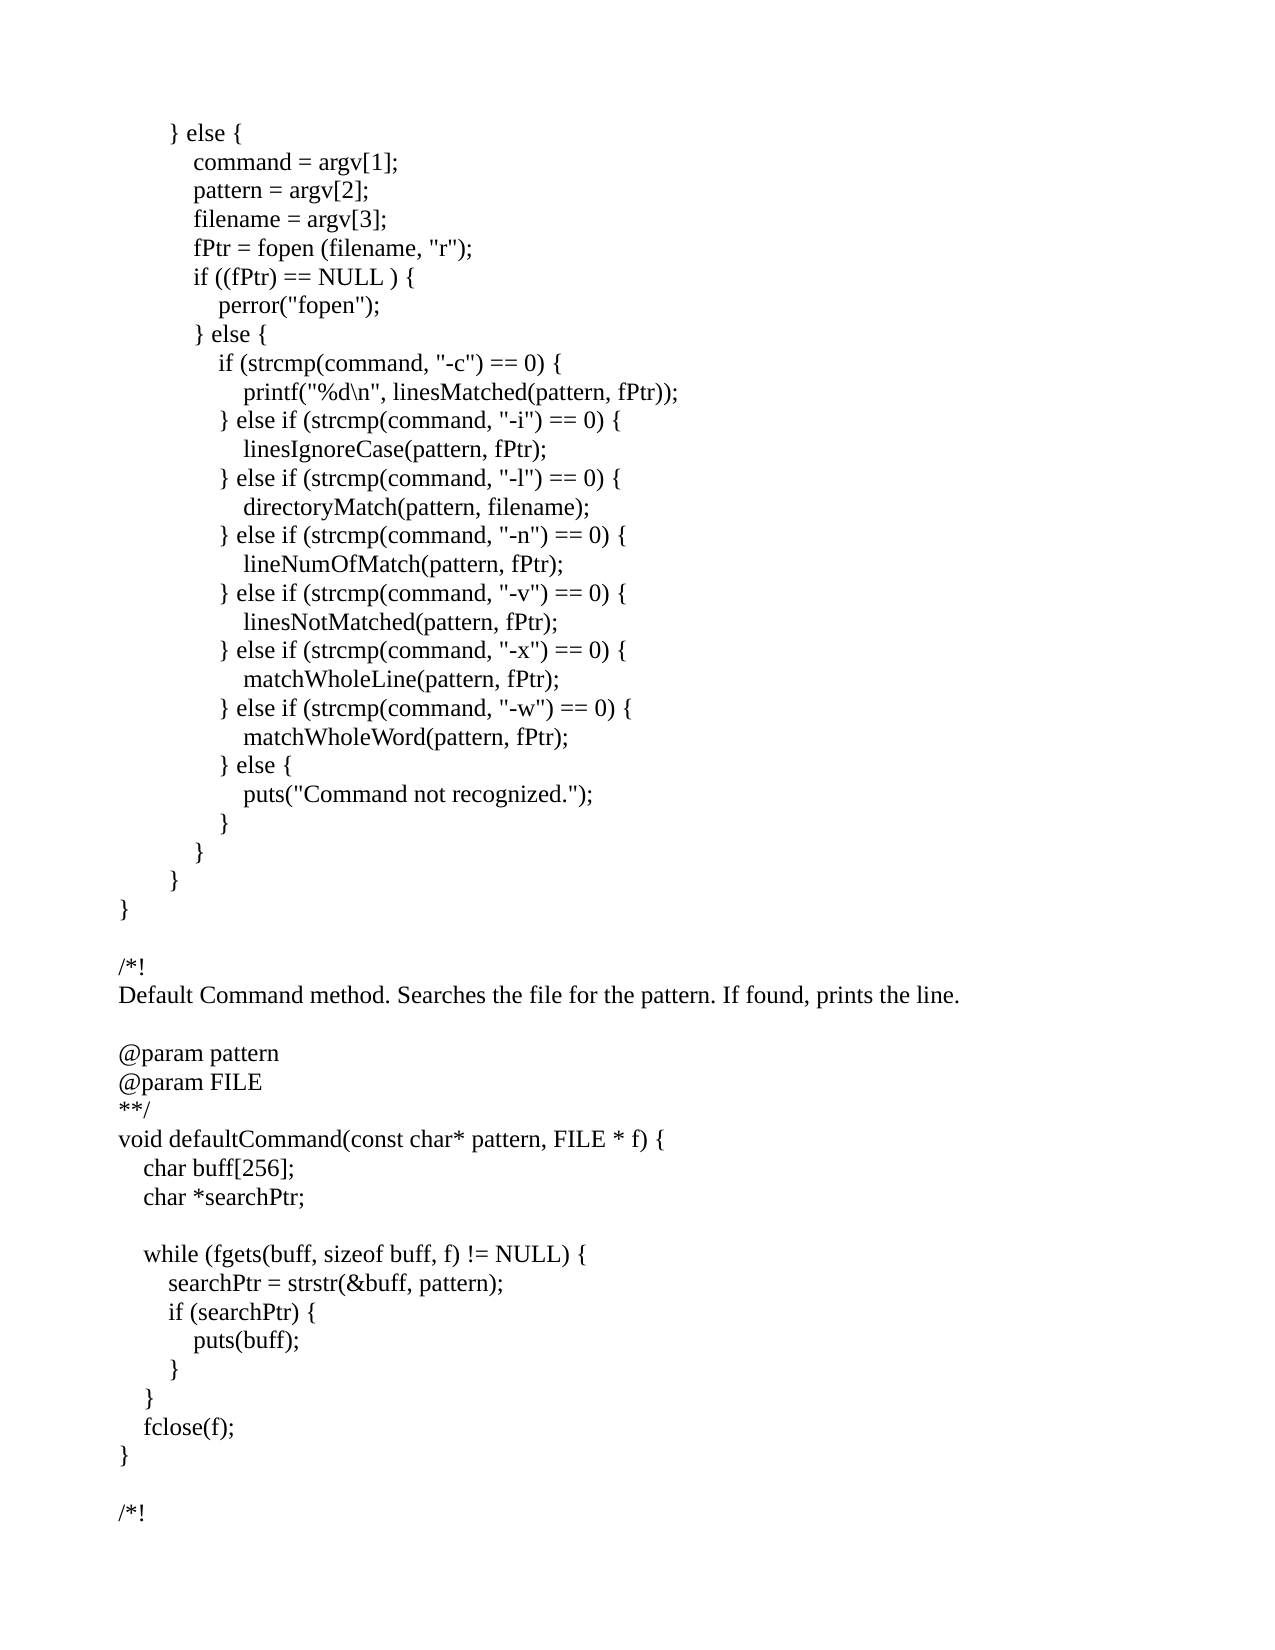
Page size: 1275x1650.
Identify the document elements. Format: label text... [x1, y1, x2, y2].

text } else if (strcmp(command, "-v") == 0) { [118, 578, 1157, 607]
text } else if (strcmp(command, "-l") == 0) { [118, 463, 1157, 492]
text @param pattern [118, 1038, 1157, 1067]
text while (fgets(buff, sizeof buff, f) != NULL) { [118, 1239, 1157, 1268]
text command = argv[1]; [118, 147, 1157, 176]
text } else if (strcmp(command, "-x") == 0) { [118, 636, 1157, 664]
text fPtr = fopen (filename, "r"); [118, 233, 1157, 262]
text } [118, 866, 1157, 894]
text char buff[256]; [118, 1153, 1157, 1182]
text char *searchPtr; [118, 1182, 1157, 1211]
text } else { [118, 118, 1157, 147]
text /*! [118, 1498, 1157, 1527]
text puts(buff); [118, 1326, 1157, 1354]
text } else if (strcmp(command, "-w") == 0) { [118, 693, 1157, 722]
text filename = argv[3]; [118, 204, 1157, 233]
text if (strcmp(command, "-c") == 0) { [118, 348, 1157, 377]
text /*! [118, 952, 1157, 981]
text perror("fopen"); [118, 291, 1157, 319]
text void defaultCommand(const char* pattern, FILE * f) { [118, 1124, 1157, 1153]
text } else { [118, 751, 1157, 779]
text } else if (strcmp(command, "-n") == 0) { [118, 521, 1157, 549]
text } else if (strcmp(command, "-i") == 0) { [118, 406, 1157, 434]
text searchPtr = strstr(&buff, pattern); [118, 1268, 1157, 1297]
text pattern = argv[2]; [118, 176, 1157, 204]
text matchWholeWord(pattern, fPtr); [118, 722, 1157, 751]
text } [118, 1383, 1157, 1412]
text linesNotMatched(pattern, fPtr); [118, 607, 1157, 636]
text if (searchPtr) { [118, 1297, 1157, 1326]
text puts("Command not recognized."); [118, 779, 1157, 808]
text **/ [118, 1096, 1157, 1124]
text fclose(f); [118, 1412, 1157, 1441]
text matchWholeLine(pattern, fPtr); [118, 664, 1157, 693]
text linesIgnoreCase(pattern, fPtr); [118, 434, 1157, 463]
text } [118, 808, 1157, 837]
text } [118, 1441, 1157, 1469]
text @param FILE [118, 1067, 1157, 1096]
text } [118, 837, 1157, 866]
text directoryMatch(pattern, filename); [118, 492, 1157, 521]
text if ((fPtr) == NULL ) { [118, 262, 1157, 291]
text lineNumOfMatch(pattern, fPtr); [118, 549, 1157, 578]
text } [118, 1354, 1157, 1383]
text printf("%d\n", linesMatched(pattern, fPtr)); [118, 377, 1157, 406]
text } [118, 894, 1157, 923]
text } else { [118, 319, 1157, 348]
text Default Command method. Searches the file for the pattern. If found, prints the line. [118, 981, 1157, 1009]
